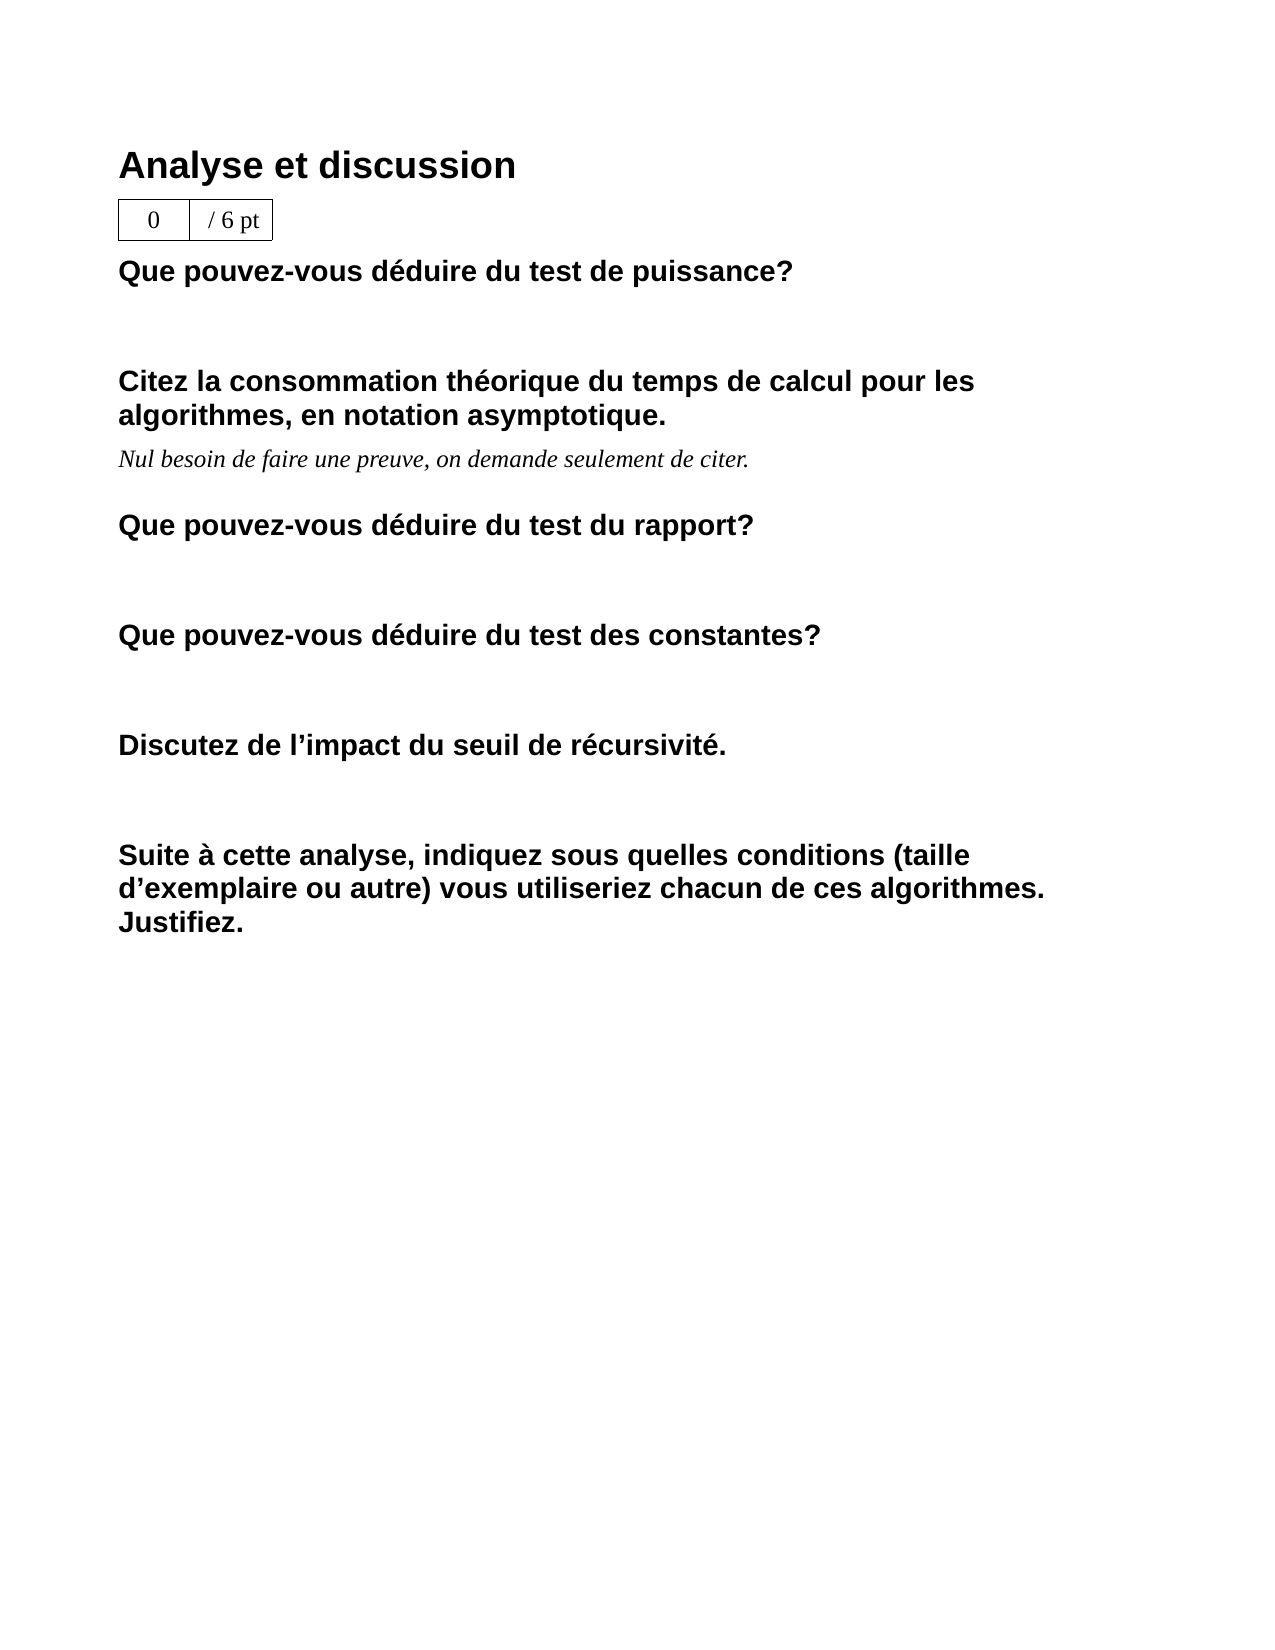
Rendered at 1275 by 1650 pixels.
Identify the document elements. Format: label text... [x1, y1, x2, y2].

table_header 0 [119, 200, 189, 239]
subtitle Que pouvez-vous déduire du test du rapport? [118, 508, 1157, 542]
subtitle Suite à cette analyse, indiquez sous quelles conditions (taille d’exemplaire ou autre) vous utiliseriez chacun de ces algorithmes. Justifiez. [118, 837, 1157, 939]
table_header / 6 pt [190, 200, 272, 239]
subtitle Analyse et discussion [118, 143, 1157, 187]
subtitle Que pouvez-vous déduire du test des constantes? [118, 618, 1157, 651]
subtitle Citez la consommation théorique du temps de calcul pour les algorithmes, en notation asymptotique. [118, 364, 1157, 432]
subtitle Discutez de l’impact du seuil de récursivité. [118, 728, 1157, 761]
subtitle Que pouvez-vous déduire du test de puissance? [118, 254, 1157, 288]
text Nul besoin de faire une preuve, on demande seulement de citer. [118, 444, 1157, 473]
